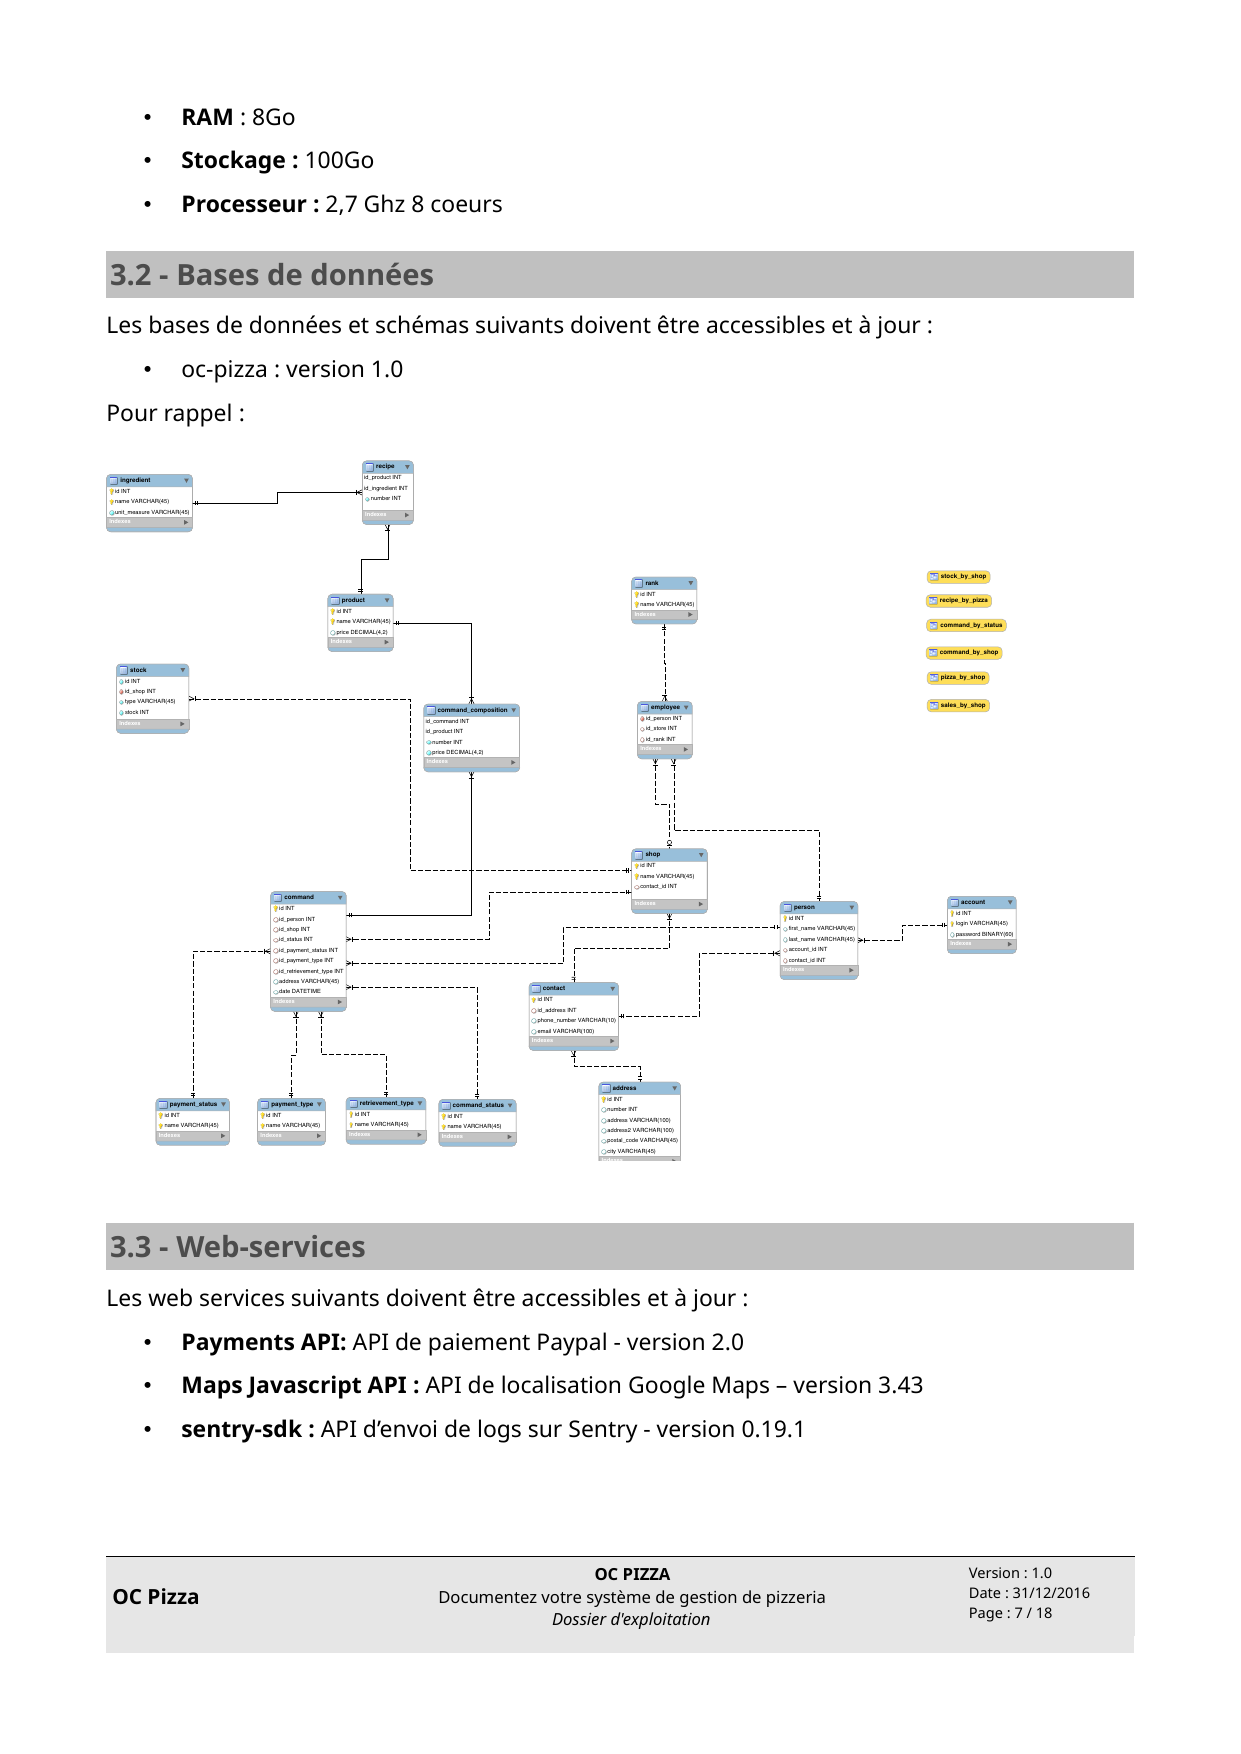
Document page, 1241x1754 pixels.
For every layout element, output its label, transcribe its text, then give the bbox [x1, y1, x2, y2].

list Payments API: API de paiement Paypal - version 2.0 [144, 1325, 1134, 1357]
list Processeur : 2,7 Ghz 8 coeurs [144, 188, 1134, 219]
text Les bases de données et schémas suivants doivent être accessibles et à jour : [106, 309, 1134, 341]
text Pour rappel : [106, 397, 1134, 428]
list oc-pizza : version 1.0 [144, 353, 1134, 384]
list Stockage : 100Go [144, 144, 1134, 175]
text Les web services suivants doivent être accessibles et à jour : [106, 1282, 1134, 1313]
subtitle Web-services [107, 1224, 1133, 1269]
subtitle Bases de données [107, 252, 1133, 297]
list RAM : 8Go [144, 100, 1134, 132]
list Maps Javascript API : API de localisation Google Maps – version 3.43 [144, 1369, 1134, 1400]
list sentry-sdk : API d’envoi de logs sur Sentry - version 0.19.1 [144, 1413, 1134, 1444]
